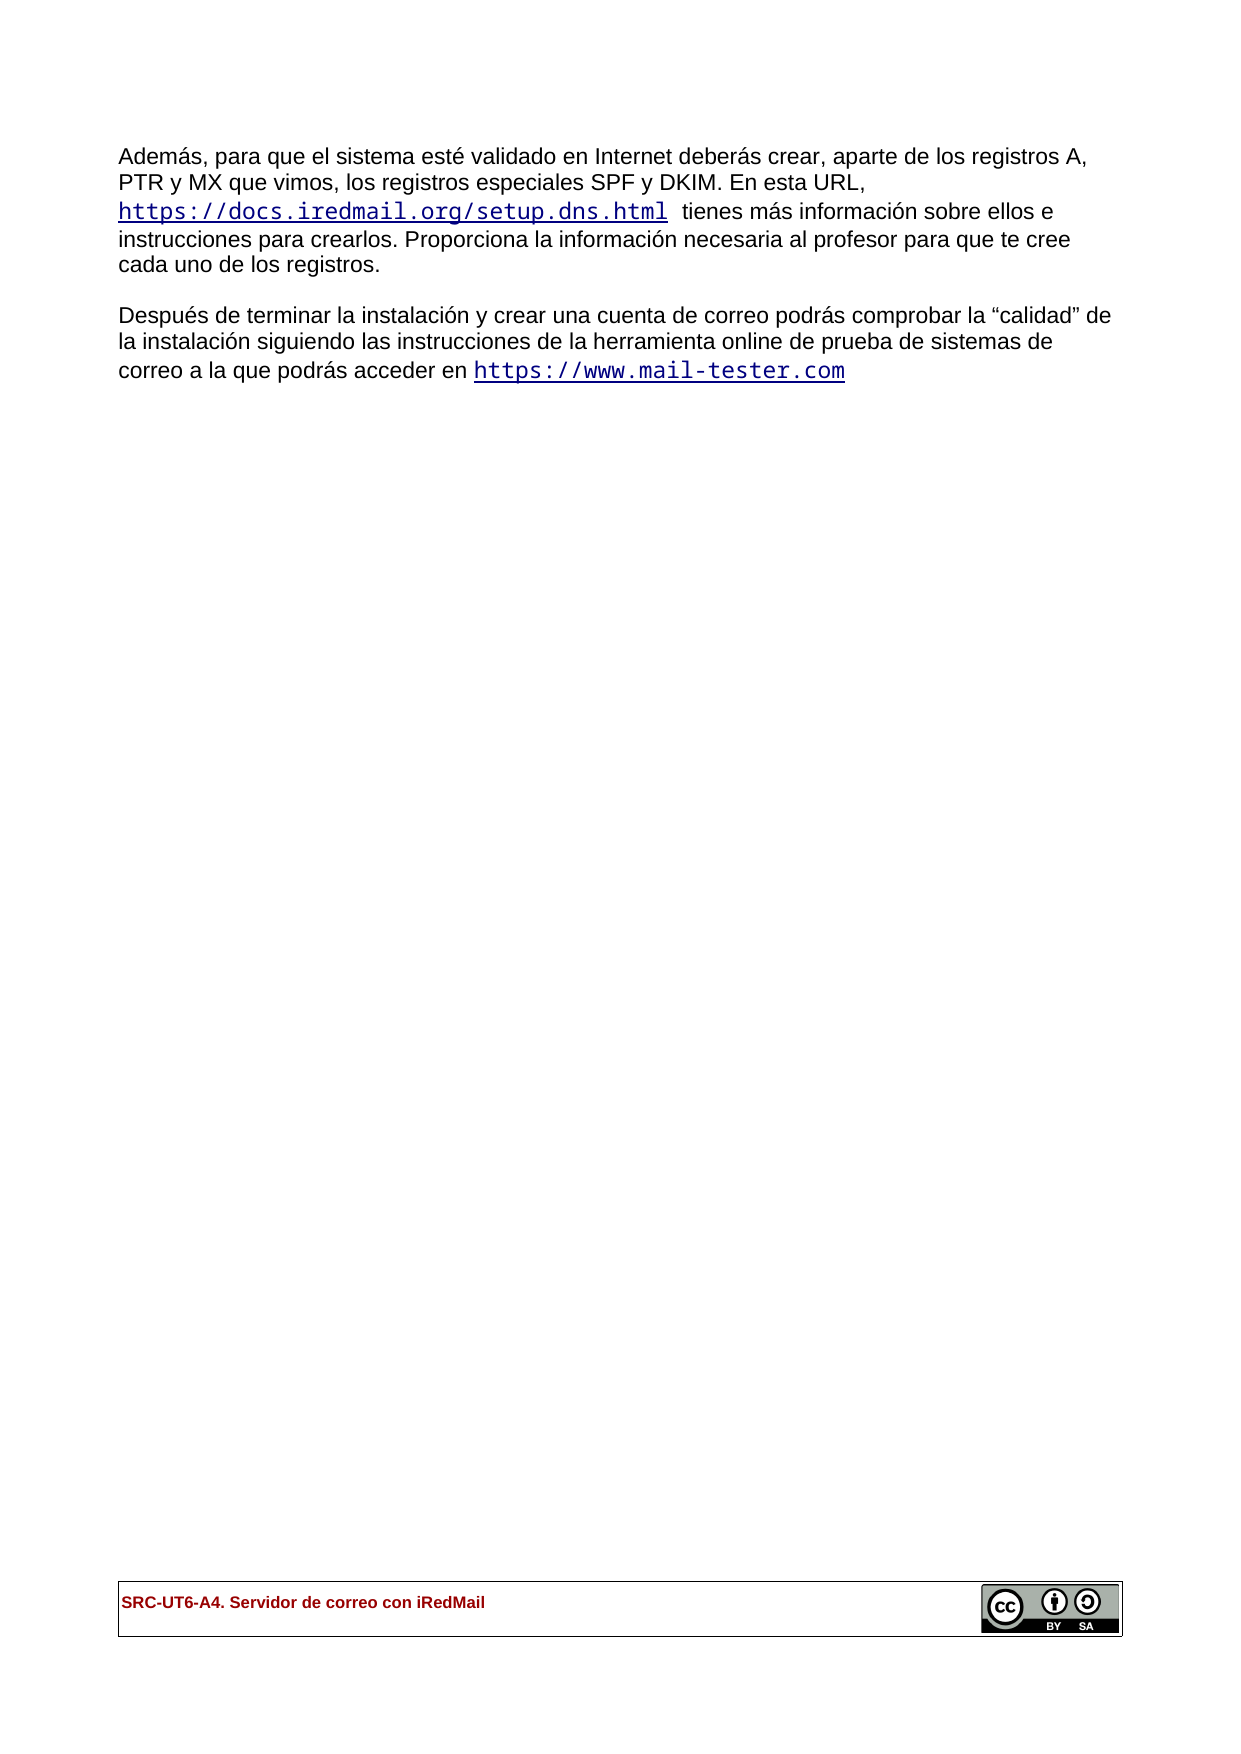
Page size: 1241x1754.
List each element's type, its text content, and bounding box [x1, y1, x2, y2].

text Después de terminar la instalación y crear una cuenta de correo podrás comprobar la “calidad” de la instalación siguiendo las instrucciones de la herramienta online de prueba de sistemas de correo a la que podrás acceder en https://www.mail-tester.com [118, 303, 1122, 386]
picture [981, 1584, 1119, 1633]
text Además, para que el sistema esté validado en Internet deberás crear, aparte de los registros A, PTR y MX que vimos, los registros especiales SPF y DKIM. En esta URL, https://docs.iredmail.org/setup.dns.html tienes más información sobre ellos e instrucciones para crearlos. Proporciona la información necesaria al profesor para que te cree cada uno de los registros. [118, 144, 1122, 277]
